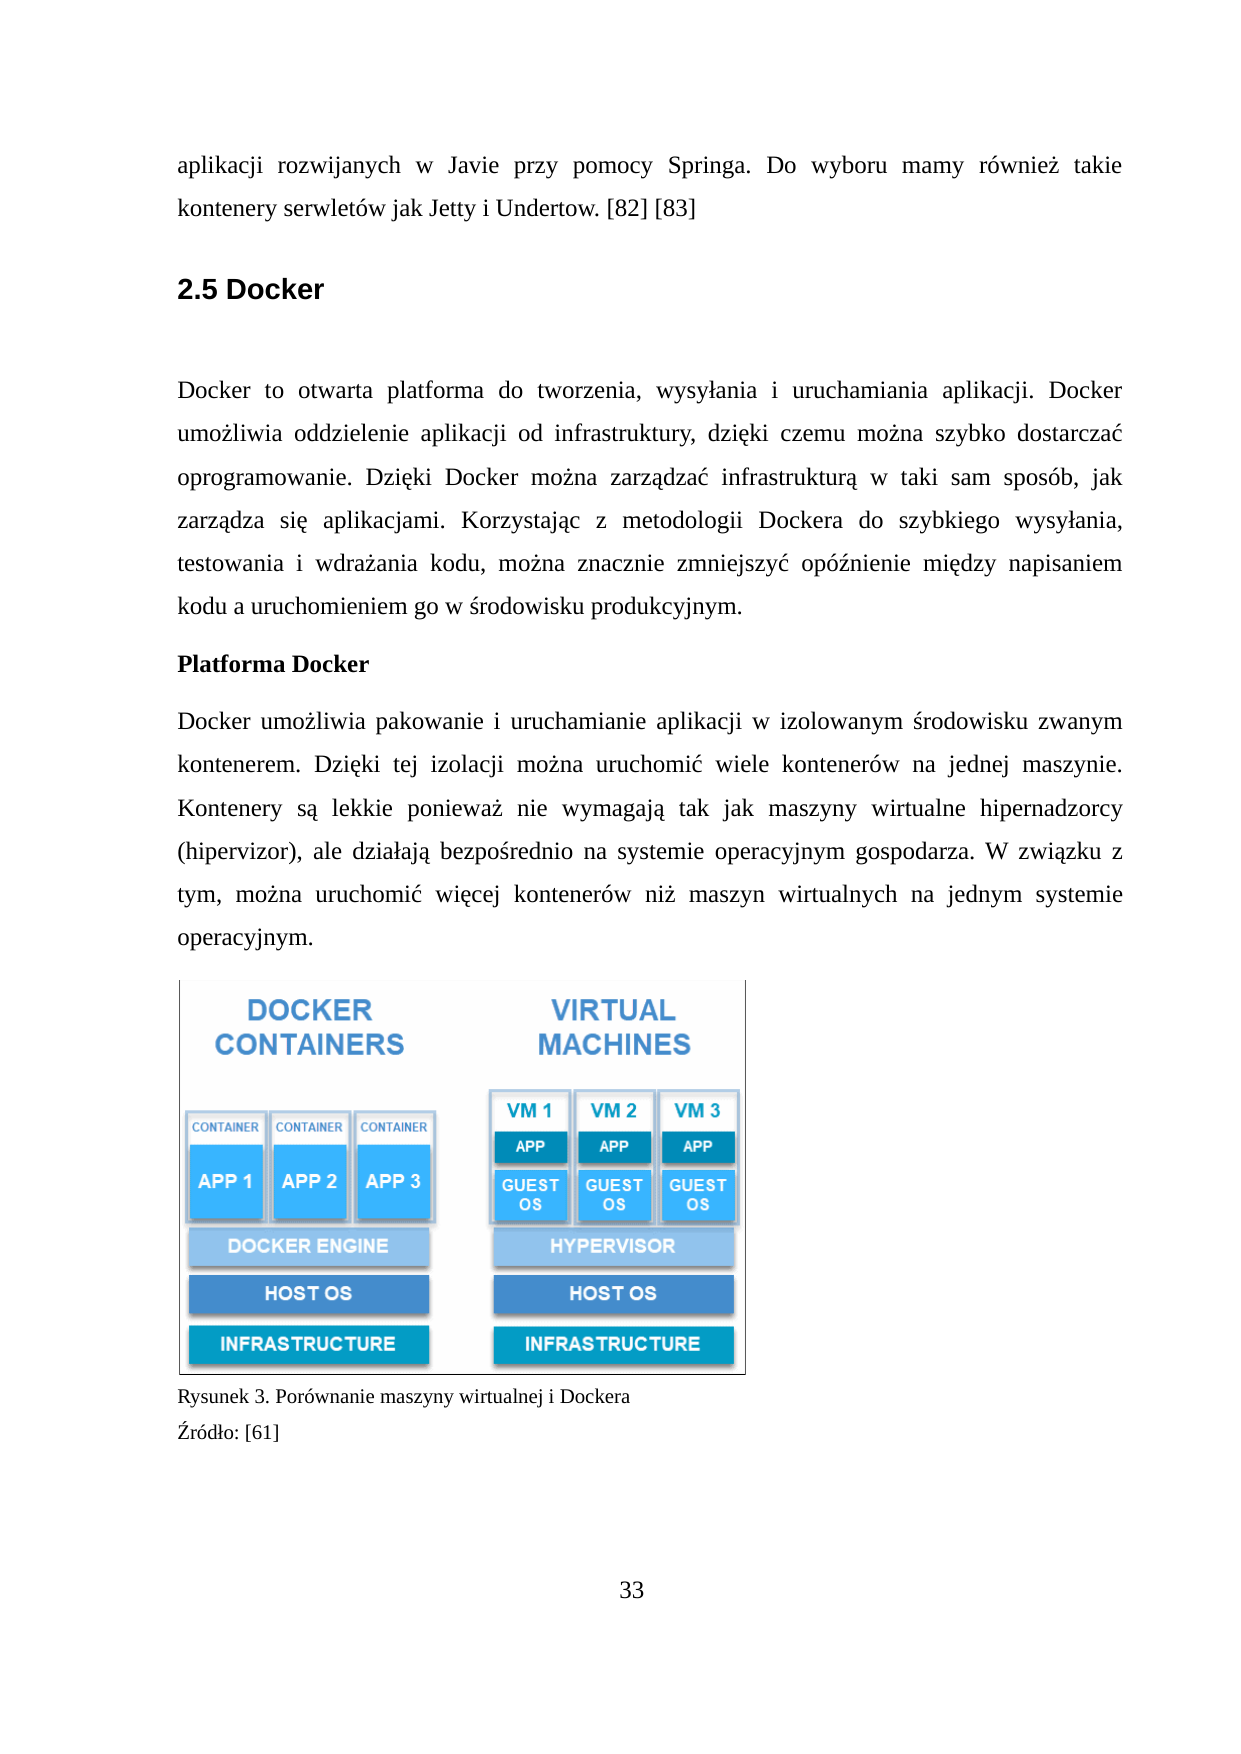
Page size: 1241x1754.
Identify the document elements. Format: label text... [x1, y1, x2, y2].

text Docker to otwarta platforma do tworzenia, wysyłania i uruchamiania aplikacji. Docker umożliwia oddzielenie aplikacji od infrastruktury, dzięki czemu można szybko dostarczać oprogramowanie. Dzięki Docker można zarządzać infrastrukturą w taki sam sposób, jak zarządza się aplikacjami. Korzystając z metodologii Dockera do szybkiego wysyłania, testowania i wdrażania kodu, można znacznie zmniejszyć opóźnienie między napisaniem kodu a uruchomieniem go w środowisku produkcyjnym. [177, 375, 1123, 620]
text aplikacji rozwijanych w Javie przy pomocy Springa. Do wyboru mamy również takie kontenery serwletów jak Jetty i Undertow. [82] [83] [177, 150, 1123, 222]
text Platforma Docker [177, 649, 1123, 677]
text Rysunek 3. Porównanie maszyny wirtualnej i Dockera Źródło: [61] [177, 1384, 1123, 1444]
picture [179, 980, 746, 1375]
text Docker umożliwia pakowanie i uruchamianie aplikacji w izolowanym środowisku zwanym kontenerem. Dzięki tej izolacji można uruchomić wiele kontenerów na jednej maszynie. Kontenery są lekkie ponieważ nie wymagają tak jak maszyny wirtualne hipernadzorcy (hipervizor), ale działają bezpośrednio na systemie operacyjnym gospodarza. W związku z tym, można uruchomić więcej kontenerów niż maszyn wirtualnych na jednym systemie operacyjnym. [177, 706, 1123, 951]
subtitle 2.5 Docker [177, 272, 1123, 305]
